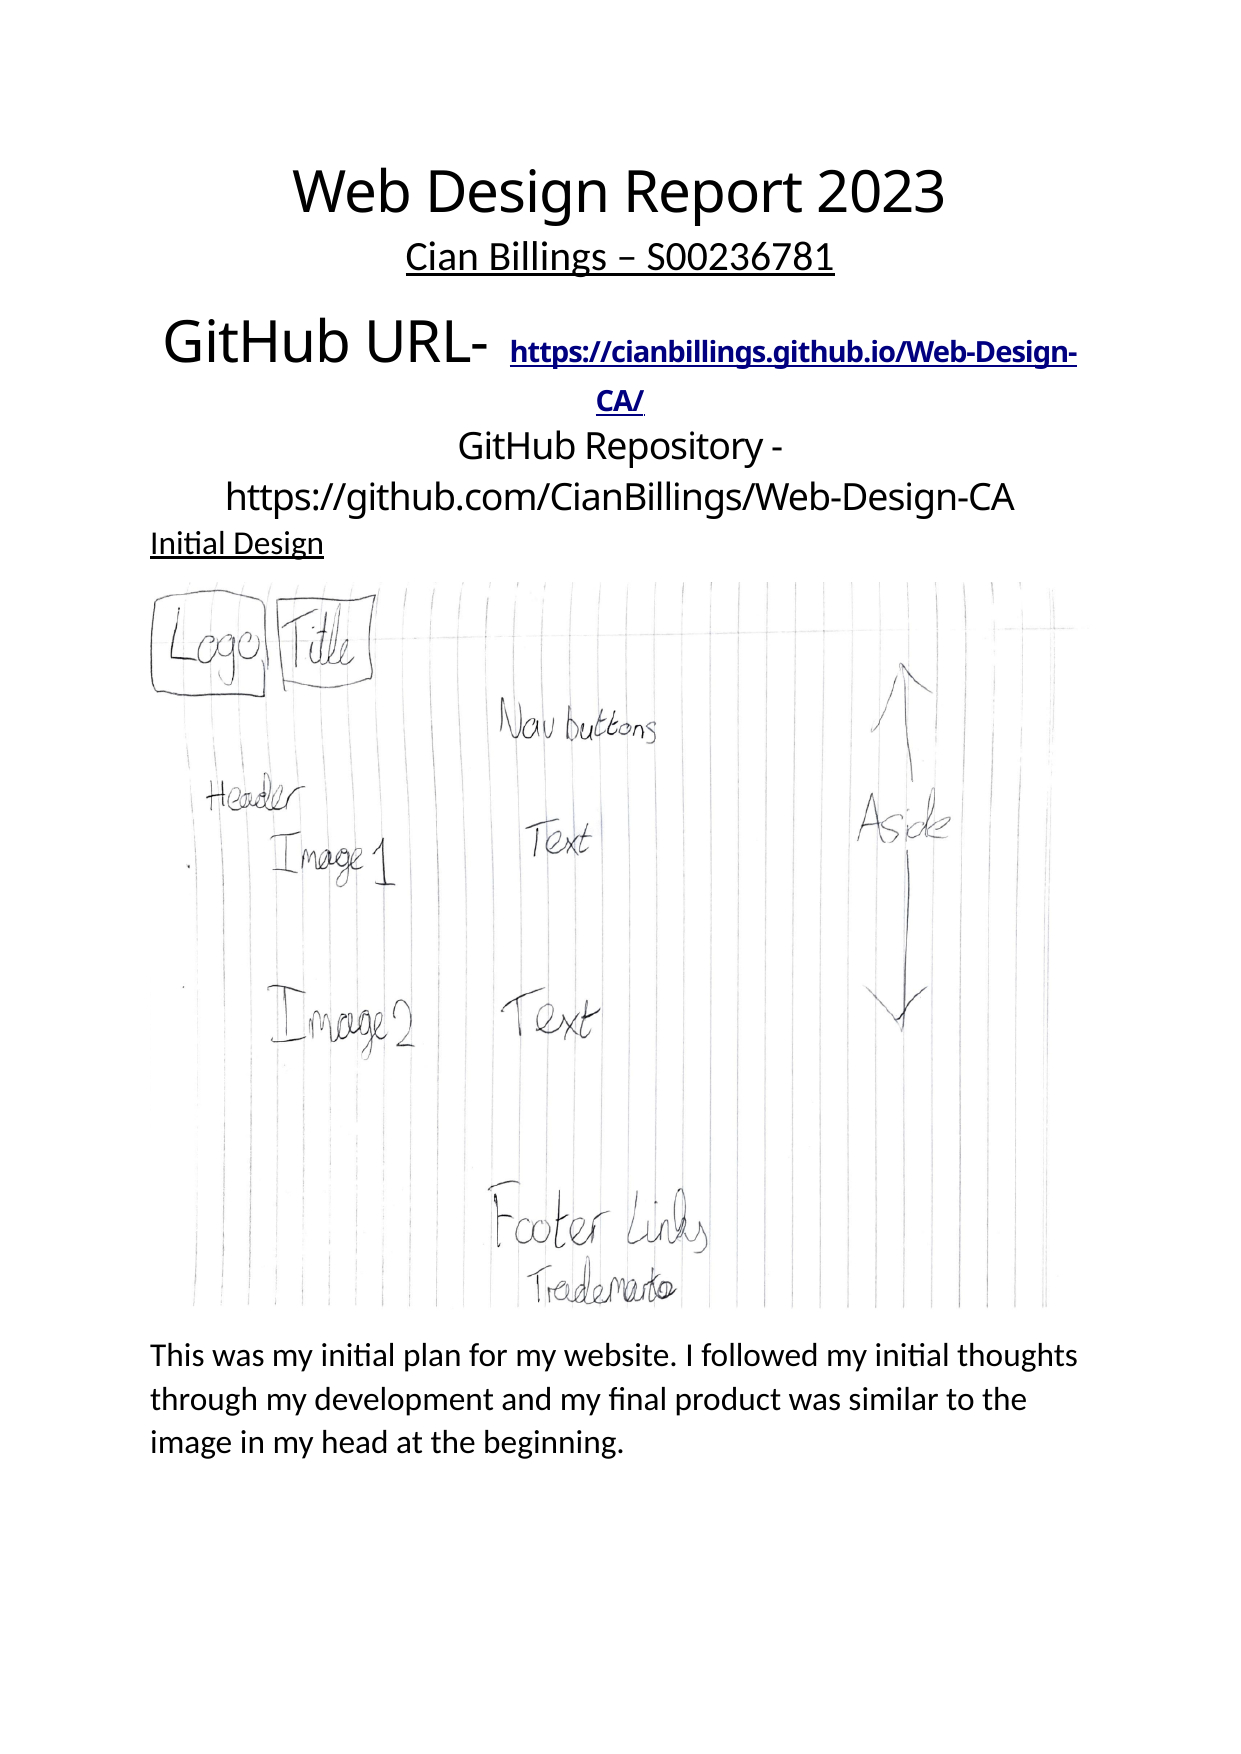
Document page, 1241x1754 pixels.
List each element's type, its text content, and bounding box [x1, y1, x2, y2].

title GitHub Repository - https://github.com/CianBillings/Web-Design-CA [150, 420, 1090, 522]
title Web Design Report 2023 [150, 150, 1090, 229]
text Cian Billings – S00236781 [150, 229, 1090, 280]
text Initial Design [150, 522, 1090, 562]
text This was my initial plan for my website. I followed my initial thoughts through my development and my final product was similar to the image in my head at the beginning. [150, 1334, 1090, 1462]
title GitHub URL- https://cianbillings.github.io/Web-Design-CA/ [150, 301, 1090, 420]
